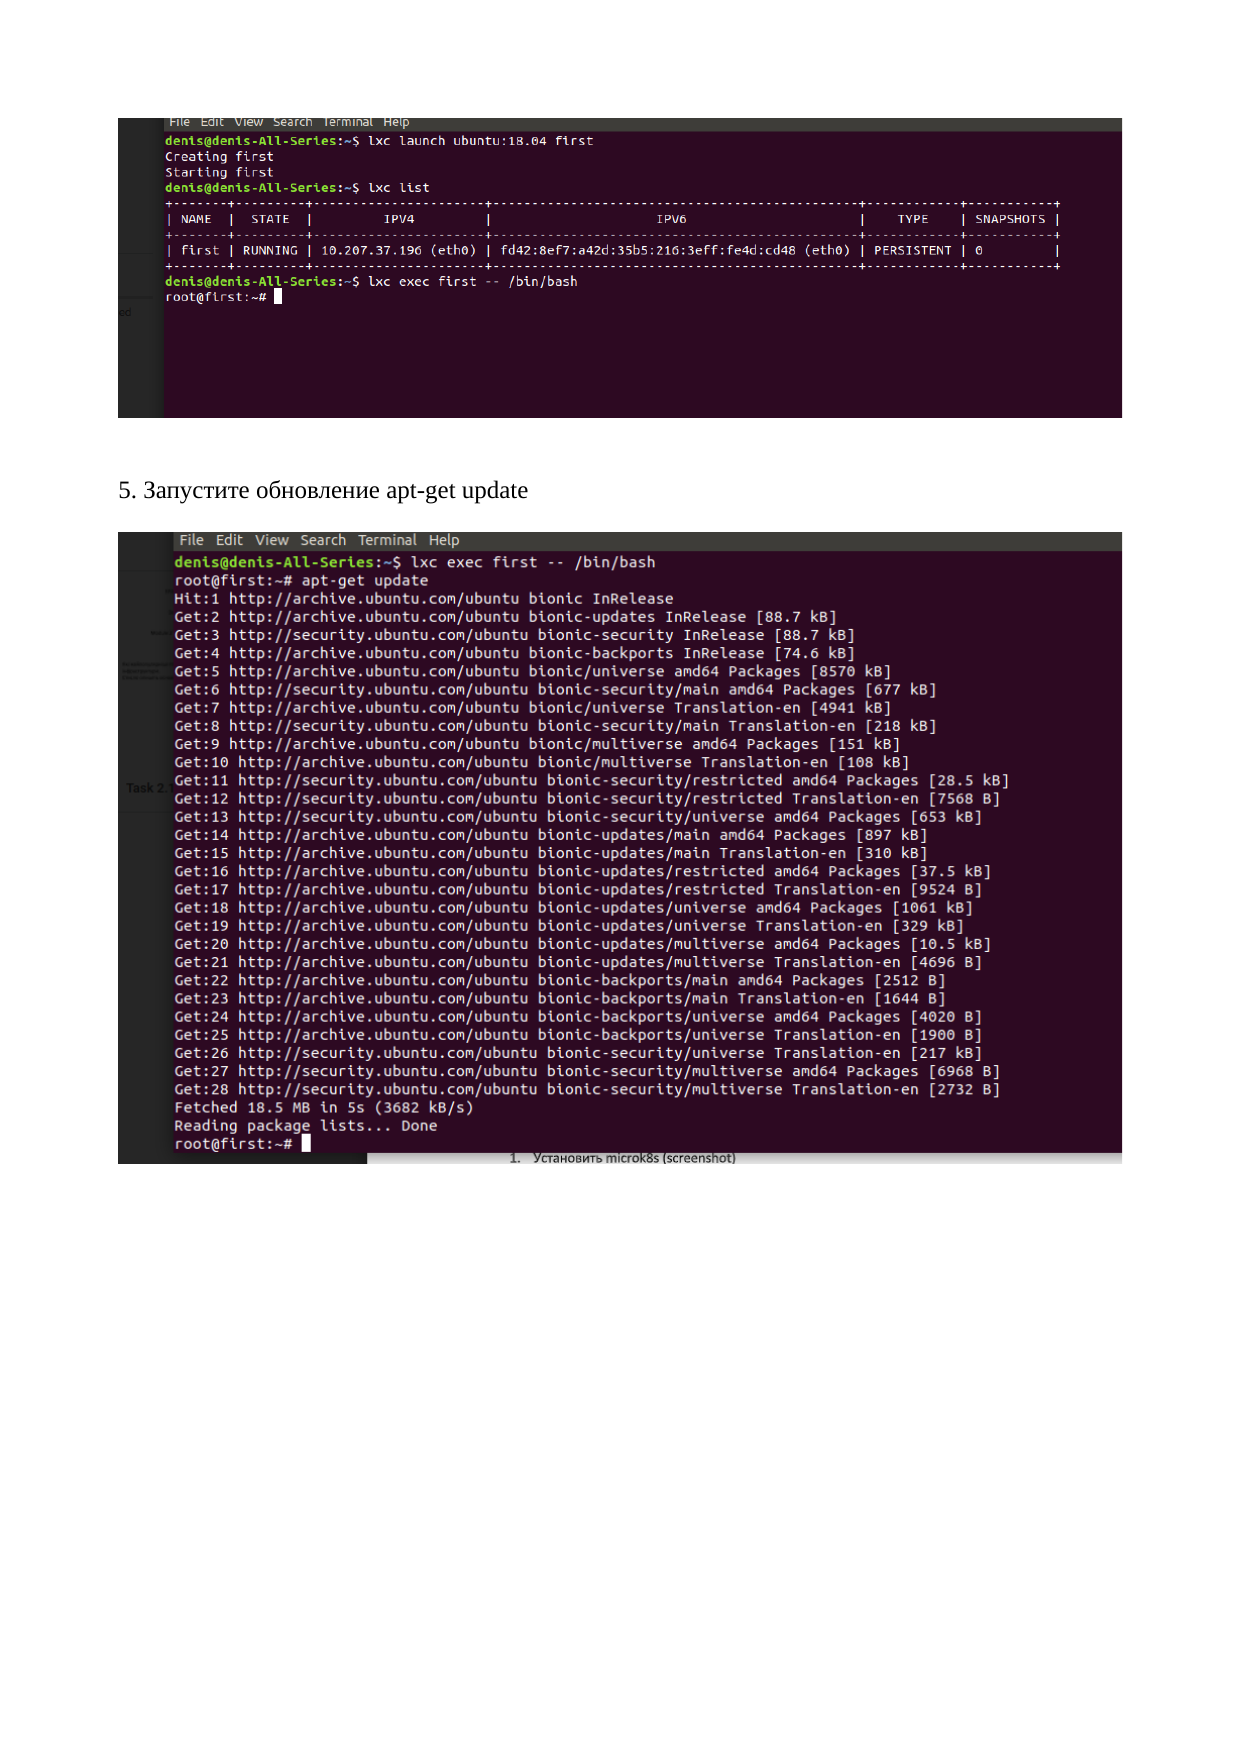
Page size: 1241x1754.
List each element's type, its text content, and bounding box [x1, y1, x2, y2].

picture [118, 118, 1123, 418]
picture [118, 532, 1123, 1164]
text 5. Запустите обновление apt-get update [118, 475, 1122, 503]
